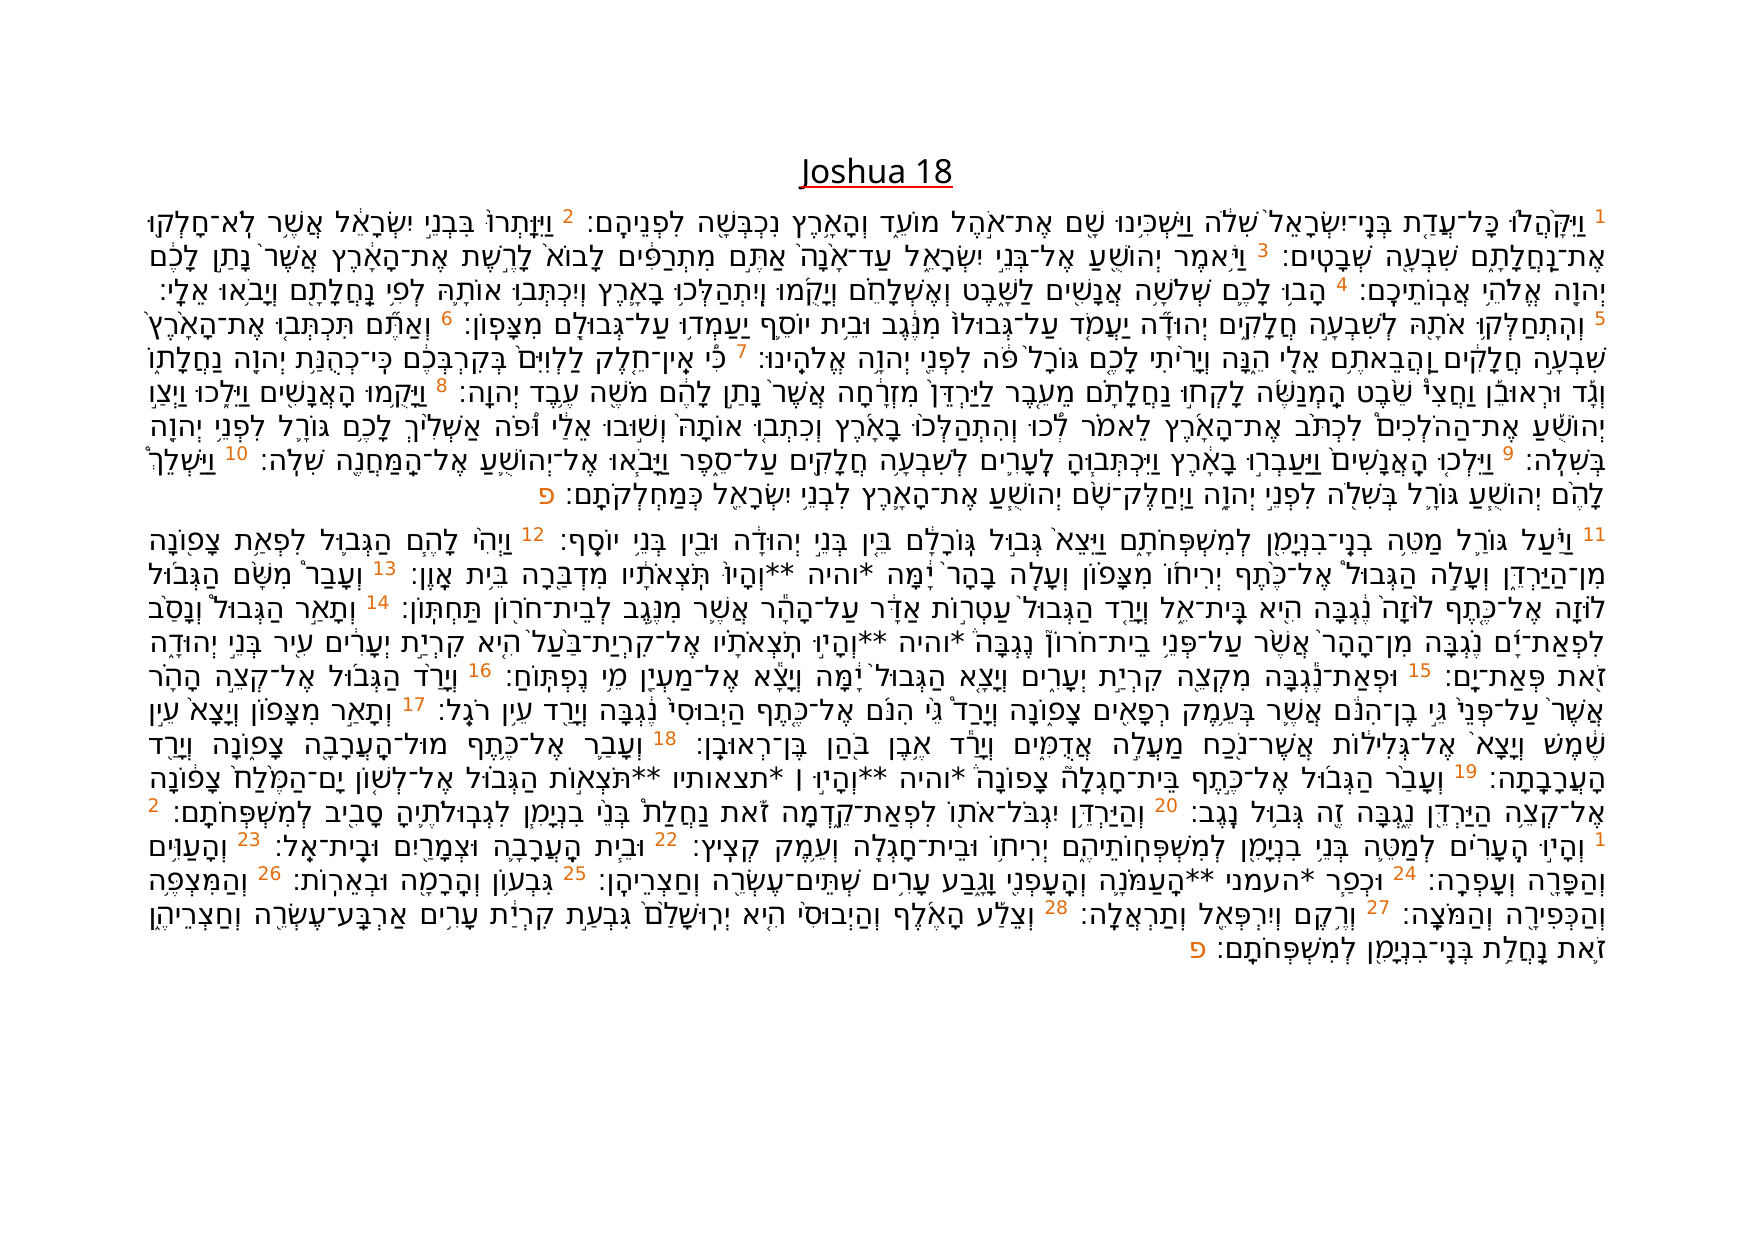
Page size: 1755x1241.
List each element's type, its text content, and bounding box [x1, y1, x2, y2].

text Joshua 18 [148, 148, 1606, 193]
text 1 וַיִּקָּ֨הֲל֜וּ כָּל־עֲדַ֤ת בְּנֵֽי־יִשְׂרָאֵל֙ שִׁלֹ֔ה וַיַּשְׁכִּ֥ינוּ שָׁ֖ם אֶת־אֹ֣הֶל מוֹעֵ֑ד וְהָאָ֥רֶץ נִכְבְּשָׁ֖ה לִפְנֵיהֶֽם׃ 2 וַיִּוָּֽתְרוּ֙ בִּבְנֵ֣י יִשְׂרָאֵ֔ל אֲשֶׁ֥ר לֹֽא־חָלְק֖וּ אֶת־נֽ͏ַחֲלָתָ֑ם שִׁבְעָ֖ה שְׁבָטִֽים׃ ‬‬3 וַיֹּ֥אמֶר יְהוֹשֻׁ֖עַ אֶל־בְּנֵ֣י יִשְׂרָאֵ֑ל עַד־אָ֙נָה֙ אַתֶּ֣ם מִתְרַפִּ֔ים לָבוֹא֙ לָרֶ֣שֶׁת אֶת־הָאָ֔רֶץ אֲשֶׁר֙ נָתַ֣ן לָכֶ֔ם יְהוָ֖ה אֱלֹהֵ֥י אֲבֽוֹתֵיכֶֽם׃ ‬‬4 הָב֥וּ לָכֶ֛ם שְׁלֹשָׁ֥ה אֲנָשִׁ֖ים לַשָּׁ֑בֶט וְאֶשְׁלָחֵ֗ם וְיָקֻ֜מוּ וְיִֽתְהַלְּכ֥וּ בָאָ֛רֶץ וְיִכְתְּב֥וּ אוֹתָ֛הּ לְפִ֥י נַֽחֲלָתָ֖ם וְיָבֹ֥אוּ אֵלָֽי׃ ‬‬5 וְהִֽתְחַלְּק֥וּ אֹתָ֖הּ לְשִׁבְעָ֣ה חֲלָקִ֑ים יְהוּדָ֞ה יַעֲמֹ֤ד עַל־גְּבוּלוֹ֙ מִנֶּ֔גֶב וּבֵ֥ית יוֹסֵ֛ף יַעַמְד֥וּ עַל־גְּבוּלָ֖ם מִצָּפֽוֹן׃ ‬‬6 וְאַתֶּ֞ם תִּכְתְּב֤וּ אֶת־הָאָ֙רֶץ֙ שִׁבְעָ֣ה חֲלָקִ֔ים וֽ͏ַהֲבֵאתֶ֥ם אֵלַ֖י הֵ֑נָּה וְיָרִ֨יתִי לָכֶ֤ם גּוֹרָל֙ פֹּ֔ה לִפְנֵ֖י יְהוָ֥ה אֱלֹהֵֽינוּ׃ ‬‬7 כִּ֠י אֵֽין־חֵ֤לֶק לַלְוִיִּם֙ בְּקִרְבְּכֶ֔ם כִּֽי־כְהֻנַּ֥ת יְהוָ֖ה נַחֲלָת֑וֹ וְגָ֡ד וּרְאוּבֵ֡ן וַחֲצִי֩ שֵׁ֨בֶט הַֽמְנַשֶּׁ֜ה לָקְח֣וּ נַחֲלָתָ֗ם מֵעֵ֤בֶר לַיַּרְדֵּן֙ מִזְרָ֔חָה אֲשֶׁר֙ נָתַ֣ן לָהֶ֔ם מֹשֶׁ֖ה עֶ֥בֶד יְהוָֽה׃ ‬‬8 וַיָּקֻ֥מוּ הָאֲנָשִׁ֖ים וַיֵּלֵ֑כוּ וַיְצַ֣ו יְהוֹשֻׁ֡עַ אֶת־הַהֹלְכִים֩ לִכְתֹּ֨ב אֶת־הָאָ֜רֶץ לֵאמֹ֗ר לְ֠כוּ וְהִתְהַלְּכ֨וּ בָאָ֜רֶץ וְכִתְב֤וּ אוֹתָהּ֙ וְשׁ֣וּבוּ אֵלַ֔י וּ֠פֹה אַשְׁלִ֨יךְ לָכֶ֥ם גּוֹרָ֛ל לִפְנֵ֥י יְהוָ֖ה בְּשִׁלֹֽה׃ ‬‬9 וַיֵּלְכ֤וּ הֽ͏ָאֲנָשִׁים֙ וַיַּעַבְר֣וּ בָאָ֔רֶץ וַיִּכְתְּב֧וּהָ לֶֽעָרִ֛ים לְשִׁבְעָ֥ה חֲלָקִ֖ים עַל־סֵ֑פֶר וַיָּבֹ֧אוּ אֶל־יְהוֹשֻׁ֛עַ אֶל־הַֽמַּחֲנֶ֖ה שִׁלֹֽה׃ ‬‬10 וַיַּשְׁלֵךְ֩ לָהֶ֨ם יְהוֹשֻׁ֧עַ גּוֹרָ֛ל בְּשִׁלֹ֖ה לִפְנֵ֣י יְהוָ֑ה וַיְחַלֶּק־שָׁ֨ם יְהוֹשֻׁ֧עַ אֶת־הָאָ֛רֶץ לִבְנֵ֥י יִשְׂרָאֵ֖ל כְּמַחְלְקֹתָֽם׃ פ ‬‬ [148, 206, 1606, 511]
text 11 וַיַּ֗עַל גּוֹרַ֛ל מַטֵּ֥ה בְנֵֽי־בִנְיָמִ֖ן לְמִשְׁפְּחֹתָ֑ם וַיֵּצֵא֙ גְּב֣וּל גּֽוֹרָלָ֔ם בֵּ֚ין בְּנֵ֣י יְהוּדָ֔ה וּבֵ֖ין בְּנֵ֥י יוֹסֵֽף׃ ‬‬12 וַיְהִ֨י לָהֶ֧ם הַגְּב֛וּל לִפְאַ֥ת צָפ֖וֹנָה מִן־הַיַּרְדֵּ֑ן וְעָלָ֣ה הַגְּבוּל֩ אֶל־כֶּ֨תֶף יְרִיח֜וֹ מִצָּפ֗וֹן וְעָלָ֤ה בָהָר֙ יָ֔מָּה *והיה **וְהָיוּ֙ תֹּֽצְאֹתָ֔יו מִדְבַּ֖רָה בֵּ֥ית אָֽוֶן׃ ‬‬13 וְעָבַר֩ מִשָּׁ֨ם הַגְּב֜וּל ל֗וּזָה אֶל־כֶּ֤תֶף ל֙וּזָה֙ נֶ֔גְבָּה הִ֖יא בֵּֽית־אֵ֑ל וְיָרַ֤ד הַגְּבוּל֙ עַטְר֣וֹת אַדָּ֔ר עַל־הָהָ֕ר אֲשֶׁ֛ר מִנֶּ֥גֶב לְבֵית־חֹר֖וֹן תַּחְתּֽוֹן׃ ‬‬14 וְתָאַ֣ר הַגְּבוּל֩ וְנָסַ֨ב לִפְאַת־יָ֜ם נֶ֗גְבָּה מִן־הָהָר֙ אֲשֶׁ֨ר עַל־פְּנֵ֥י בֵית־חֹרוֹן֮ נֶגְבָּה֒ *והיה **וְהָי֣וּ תֹֽצְאֹתָ֗יו אֶל־קִרְיַת־בַּ֙עַל֙ הִ֚יא קִרְיַ֣ת יְעָרִ֔ים עִ֖יר בְּנֵ֣י יְהוּדָ֑ה זֹ֖את פְּאַת־יָֽם׃ ‬‬15 וּפְאַת־נֶ֕גְבָּה מִקְצֵ֖ה קִרְיַ֣ת יְעָרִ֑ים וְיָצָ֤א הַגְּבוּל֙ יָ֔מָּה וְיָצָ֕א אֶל־מַעְיַ֖ן מֵ֥י נֶפְתּֽוֹחַ׃ ‬‬16 וְיָרַ֨ד הַגְּב֜וּל אֶל־קְצֵ֣ה הָהָ֗ר אֲשֶׁר֙ עַל־פְּנֵי֙ גֵּ֣י בֶן־הִנֹּ֔ם אֲשֶׁ֛ר בְּעֵ֥מֶק רְפָאִ֖ים צָפ֑וֹנָה וְיָרַד֩ גֵּ֨י הִנֹּ֜ם אֶל־כֶּ֤תֶף הַיְבוּסִי֙ נֶ֔גְבָּה וְיָרַ֖ד עֵ֥ין רֹגֵֽל׃ ‬‬17 וְתָאַ֣ר מִצָּפ֗וֹן וְיָצָא֙ עֵ֣ין שֶׁ֔מֶשׁ וְיָצָא֙ אֶל־גְּלִיל֔וֹת אֲשֶׁר־נֹ֖כַח מַעֲלֵ֣ה אֲדֻמִּ֑ים וְיָרַ֕ד אֶ֥בֶן בֹּ֖הַן בֶּן־רְאוּבֵֽן׃ ‬‬18 וְעָבַ֛ר אֶל־כֶּ֥תֶף מוּל־הֽ͏ָעֲרָבָ֖ה צָפ֑וֹנָה וְיָרַ֖ד הָעֲרָבָֽתָה׃ ‬‬19 וְעָבַ֨ר הַגְּב֜וּל אֶל־כֶּ֣תֶף בֵּית־חָגְלָה֮ צָפוֹנָה֒ *והיה **וְהָי֣וּ ׀ *תצאותיו **תֹּצְא֣וֹת הַגְּב֗וּל אֶל־לְשׁ֤וֹן יָם־הַמֶּ֙לַח֙ צָפ֔וֹנָה אֶל־קְצֵ֥ה הַיַּרְדֵּ֖ן נֶ֑גְבָּה זֶ֖ה גְּב֥וּל נֶֽגֶב׃ ‬‬20 וְהַיַּרְדֵּ֥ן יִגְבֹּל־אֹת֖וֹ לִפְאַת־קֵ֑דְמָה זֹ֡את נַחֲלַת֩ בְּנֵ֨י בִנְיָמִ֧ן לִגְבֽוּלֹתֶ֛יהָ סָבִ֖יב לְמִשְׁפְּחֹתָֽם׃ ‬‬21 וְהָי֣וּ הֽ͏ֶעָרִ֗ים לְמַטֵּ֛ה בְּנֵ֥י בִנְיָמִ֖ן לְמִשְׁפְּחֽוֹתֵיהֶ֑ם יְרִיח֥וֹ וּבֵית־חָגְלָ֖ה וְעֵ֥מֶק קְצִֽיץ׃ ‬‬22 וּבֵ֧ית הֽ͏ָעֲרָבָ֛ה וּצְמָרַ֖יִם וּבֵֽית־אֵֽל׃ ‬‬23 וְהָעַוִּ֥ים וְהַפָּרָ֖ה וְעָפְרָֽה׃ ‬‬24 וּכְפַ֧ר *העמני **הָֽעַמֹּנָ֛ה וְהָֽעָפְנִ֖י וָגָ֑בַע עָרִ֥ים שְׁתֵּים־עֶשְׂרֵ֖ה וְחַצְרֵיהֶֽן׃ ‬‬25 גִּבְע֥וֹן וְהָֽרָמָ֖ה וּבְאֵרֽוֹת׃ ‬‬26 וְהַמִּצְפֶּ֥ה וְהַכְּפִירָ֖ה וְהַמֹּצָֽה׃ ‬‬27 וְרֶ֥קֶם וְיִרְפְּאֵ֖ל וְתַרְאֲלָֽה׃ ‬‬28 וְצֵלַ֡ע הָאֶ֜לֶף וְהַיְבוּסִ֨י הִ֤יא יְרֽוּשָׁלִַ֙ם֙ גִּבְעַ֣ת קִרְיַ֔ת עָרִ֥ים אַרְבַּֽע־עֶשְׂרֵ֖ה וְחַצְרֵיהֶ֑ן זֹ֛את נַֽחֲלַ֥ת בְּנֵֽי־בִנְיָמִ֖ן לְמִשְׁפְּחֹתָֽם׃ פ ‬‬ [148, 524, 1606, 965]
